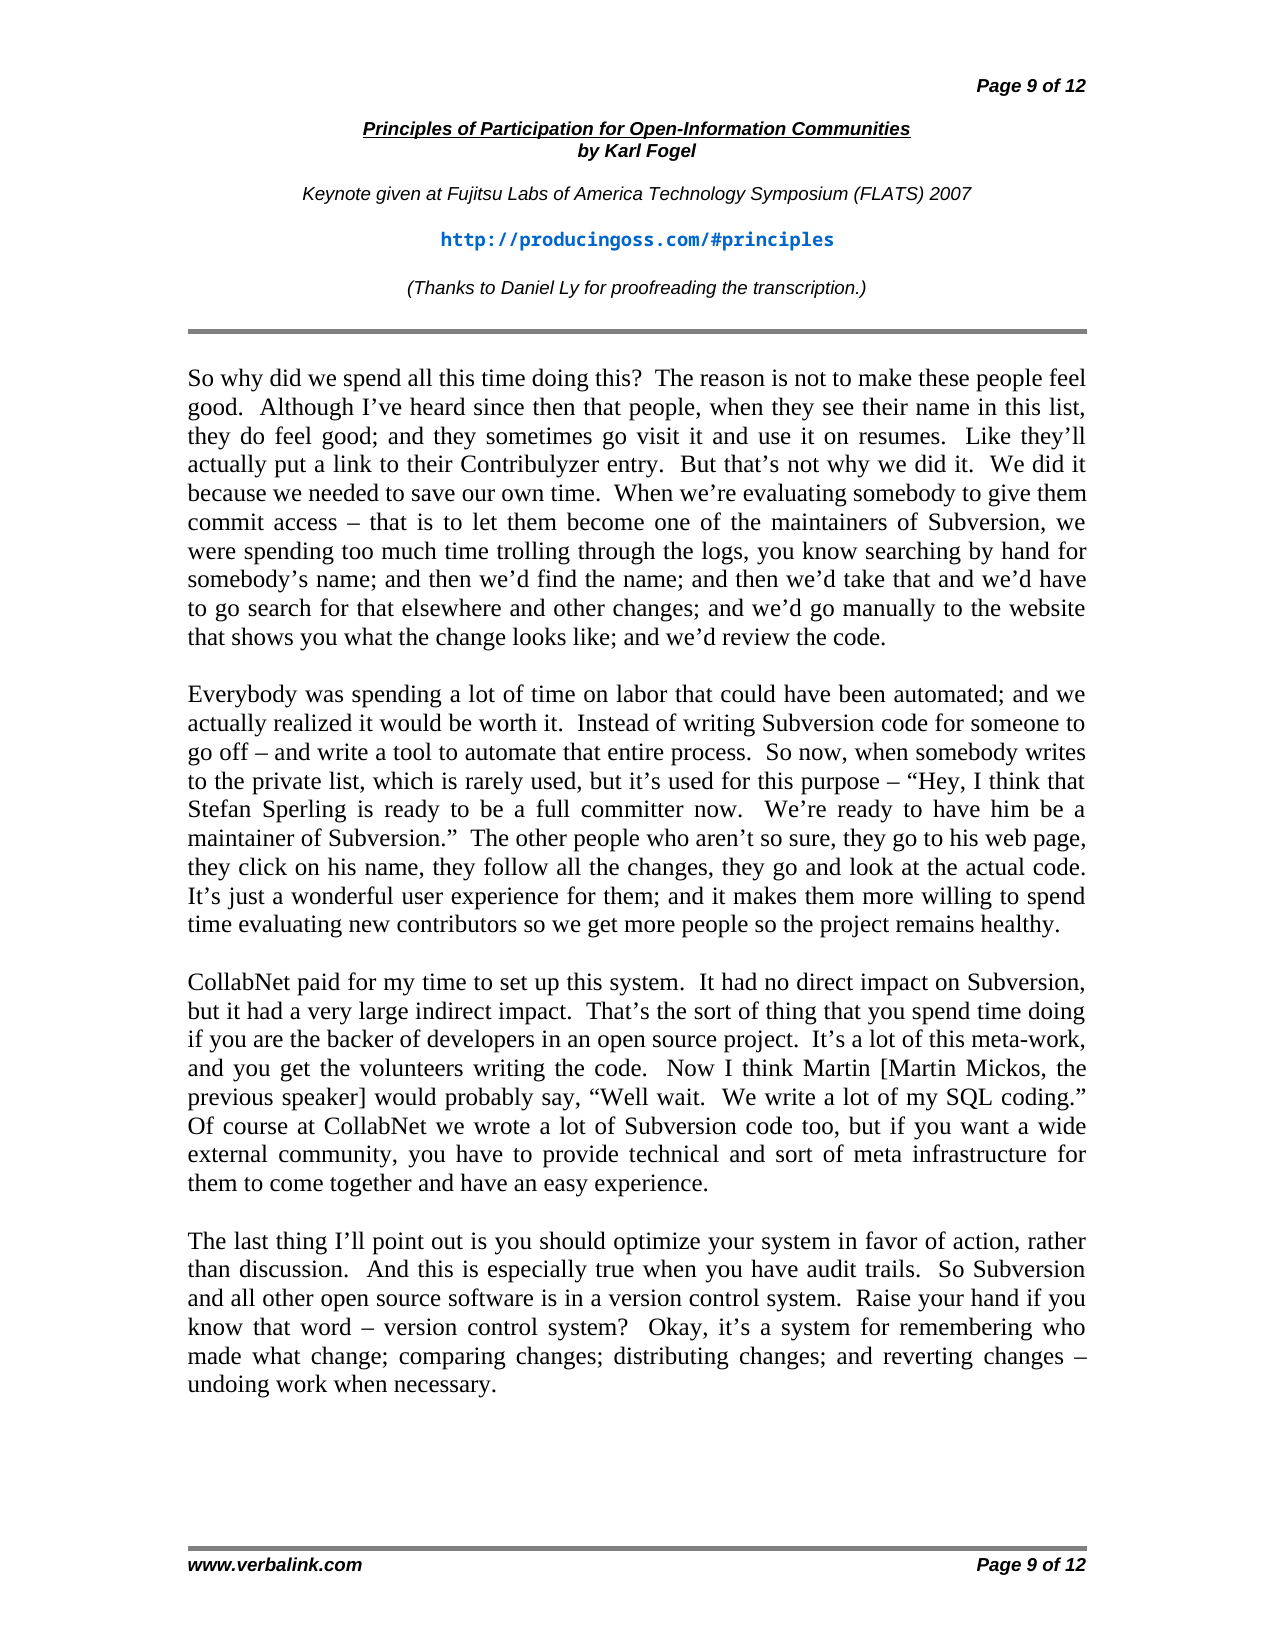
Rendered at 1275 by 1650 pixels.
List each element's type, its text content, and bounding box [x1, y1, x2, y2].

text CollabNet paid for my time to set up this system. It had no direct impact on Subversion, but it had a very large indirect impact. That’s the sort of thing that you spend time doing if you are the backer of developers in an open source project. It’s a lot of this meta-work, and you get the volunteers writing the code. Now I think Martin [Martin Mickos, the previous speaker] would probably say, “Well wait. We write a lot of my SQL coding.” Of course at CollabNet we wrote a lot of Subversion code too, but if you want a wide external community, you have to provide technical and sort of meta infrastructure for them to come together and have an easy experience. [187, 967, 1087, 1197]
text So why did we spend all this time doing this? The reason is not to make these people feel good. Although I’ve heard since then that people, when they see their name in this list, they do feel good; and they sometimes go visit it and use it on resumes. Like they’ll actually put a link to their Contribulyzer entry. But that’s not why we did it. We did it because we needed to save our own time. When we’re evaluating somebody to give them commit access – that is to let them become one of the maintainers of Subversion, we were spending too much time trolling through the logs, you know searching by hand for somebody’s name; and then we’d find the name; and then we’d take that and we’d have to go search for that elsewhere and other changes; and we’d go manually to the website that shows you what the change looks like; and we’d review the code. [187, 363, 1087, 651]
text The last thing I’ll point out is you should optimize your system in favor of action, rather than discussion. And this is especially true when you have audit trails. So Subversion and all other open source software is in a version control system. Raise your hand if you know that word – version control system? Okay, it’s a system for remembering who made what change; comparing changes; distributing changes; and reverting changes – undoing work when necessary. [187, 1226, 1087, 1398]
text Everybody was spending a lot of time on labor that could have been automated; and we actually realized it would be worth it. Instead of writing Subversion code for someone to go off – and write a tool to automate that entire process. So now, when somebody writes to the private list, which is rarely used, but it’s used for this purpose – “Hey, I think that Stefan Sperling is ready to be a full committer now. We’re ready to have him be a maintainer of Subversion.” The other people who aren’t so sure, they go to his web page, they click on his name, they follow all the changes, they go and look at the actual code. It’s just a wonderful user experience for them; and it makes them more willing to spend time evaluating new contributors so we get more people so the project remains healthy. [187, 679, 1087, 938]
